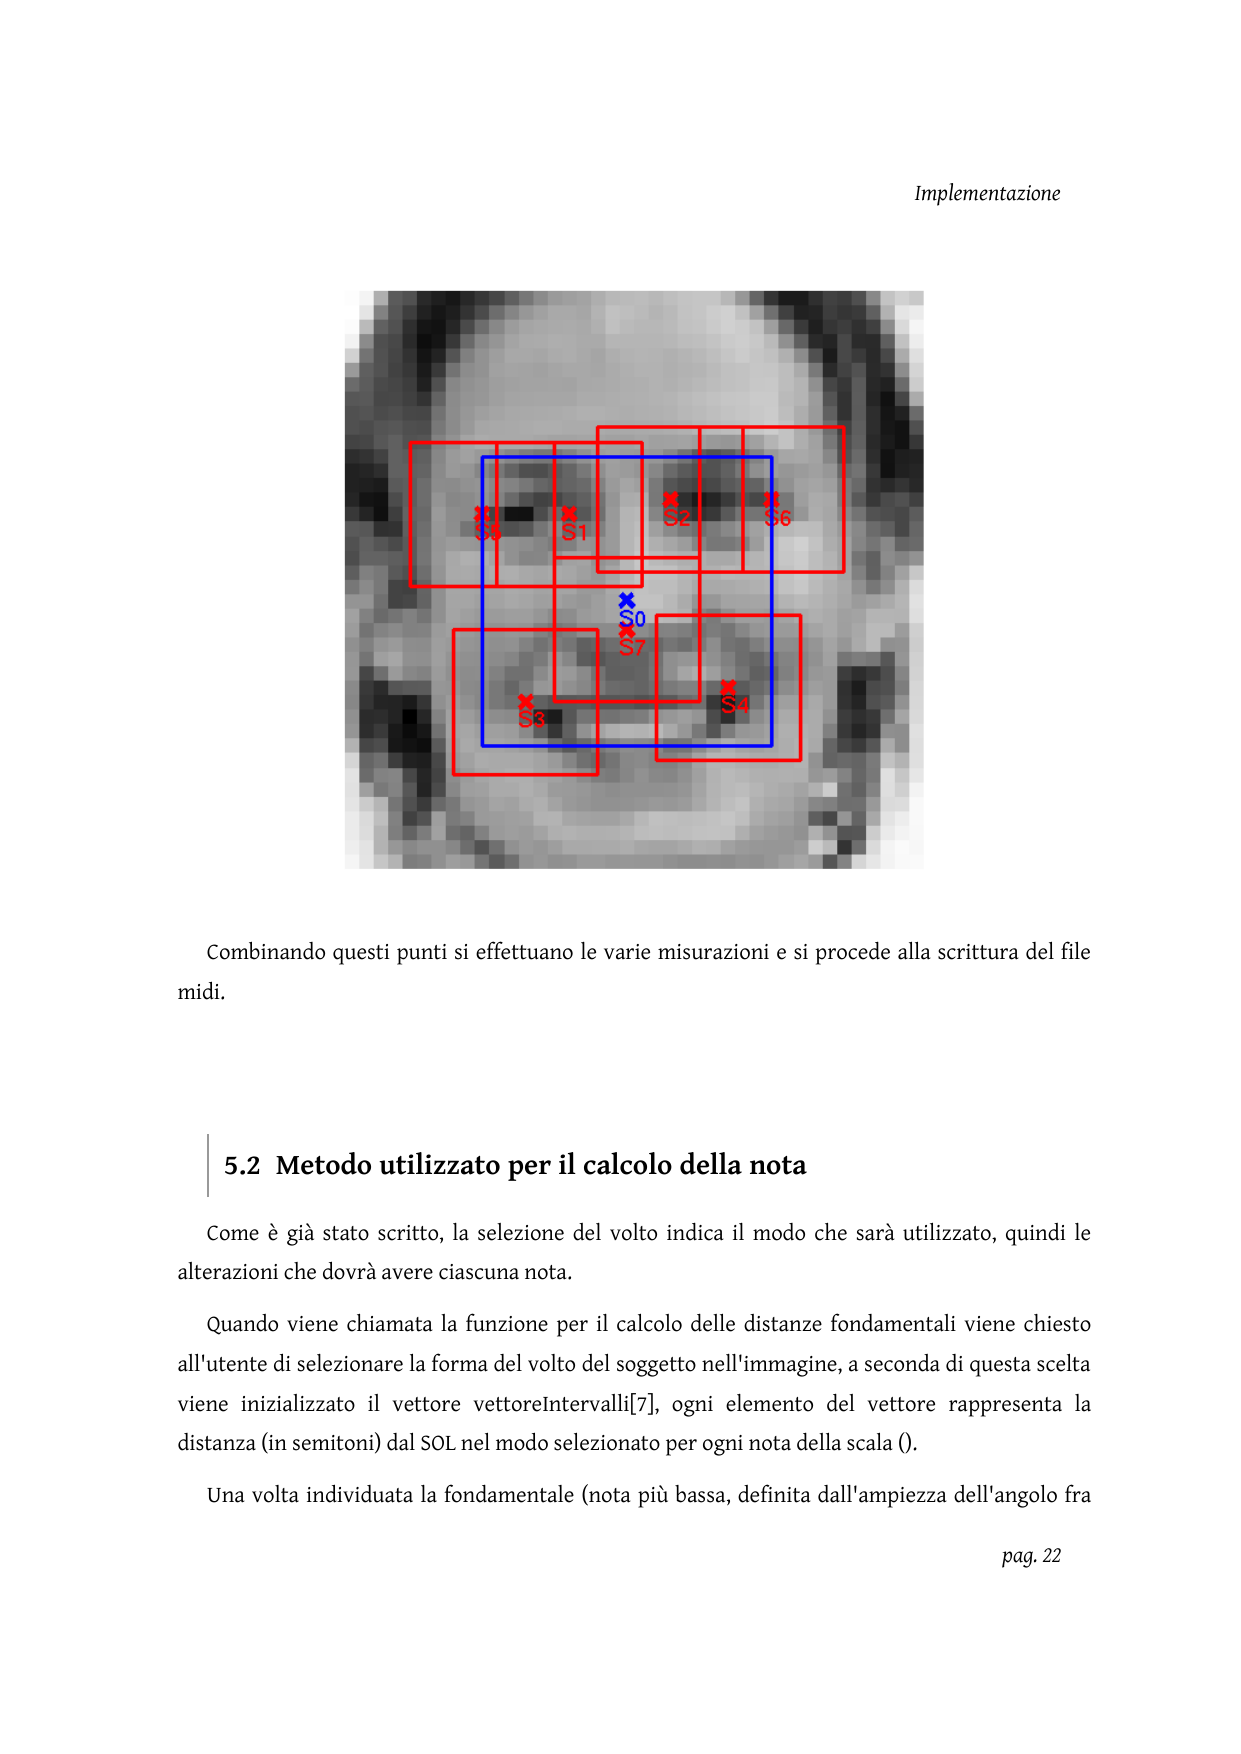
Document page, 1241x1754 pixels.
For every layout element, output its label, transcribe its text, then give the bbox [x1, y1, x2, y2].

text Una volta individuata la fondamentale (nota più bassa, definita dall'ampiezza dell'angolo fra [177, 1482, 1093, 1509]
text Come è già stato scritto, la selezione del volto indica il modo che sarà utilizzato, quindi le alterazioni che dovrà avere ciascuna nota. [177, 1220, 1093, 1286]
text Quando viene chiamata la funzione per il calcolo delle distanze fondamentali viene chiesto all'utente di selezionare la forma del volto del soggetto nell'immagine, a seconda di questa scelta viene inizializzato il vettore vettoreIntervalli[7], ogni elemento del vettore rappresenta la distanza (in semitoni) dal SOL nel modo selezionato per ogni nota della scala (). [177, 1311, 1093, 1457]
subtitle Metodo utilizzato per il calcolo della nota [209, 1134, 1093, 1197]
text Combinando questi punti si effettuano le varie misurazioni e si procede alla scrittura del file midi. [177, 939, 1093, 1006]
picture [339, 285, 931, 875]
